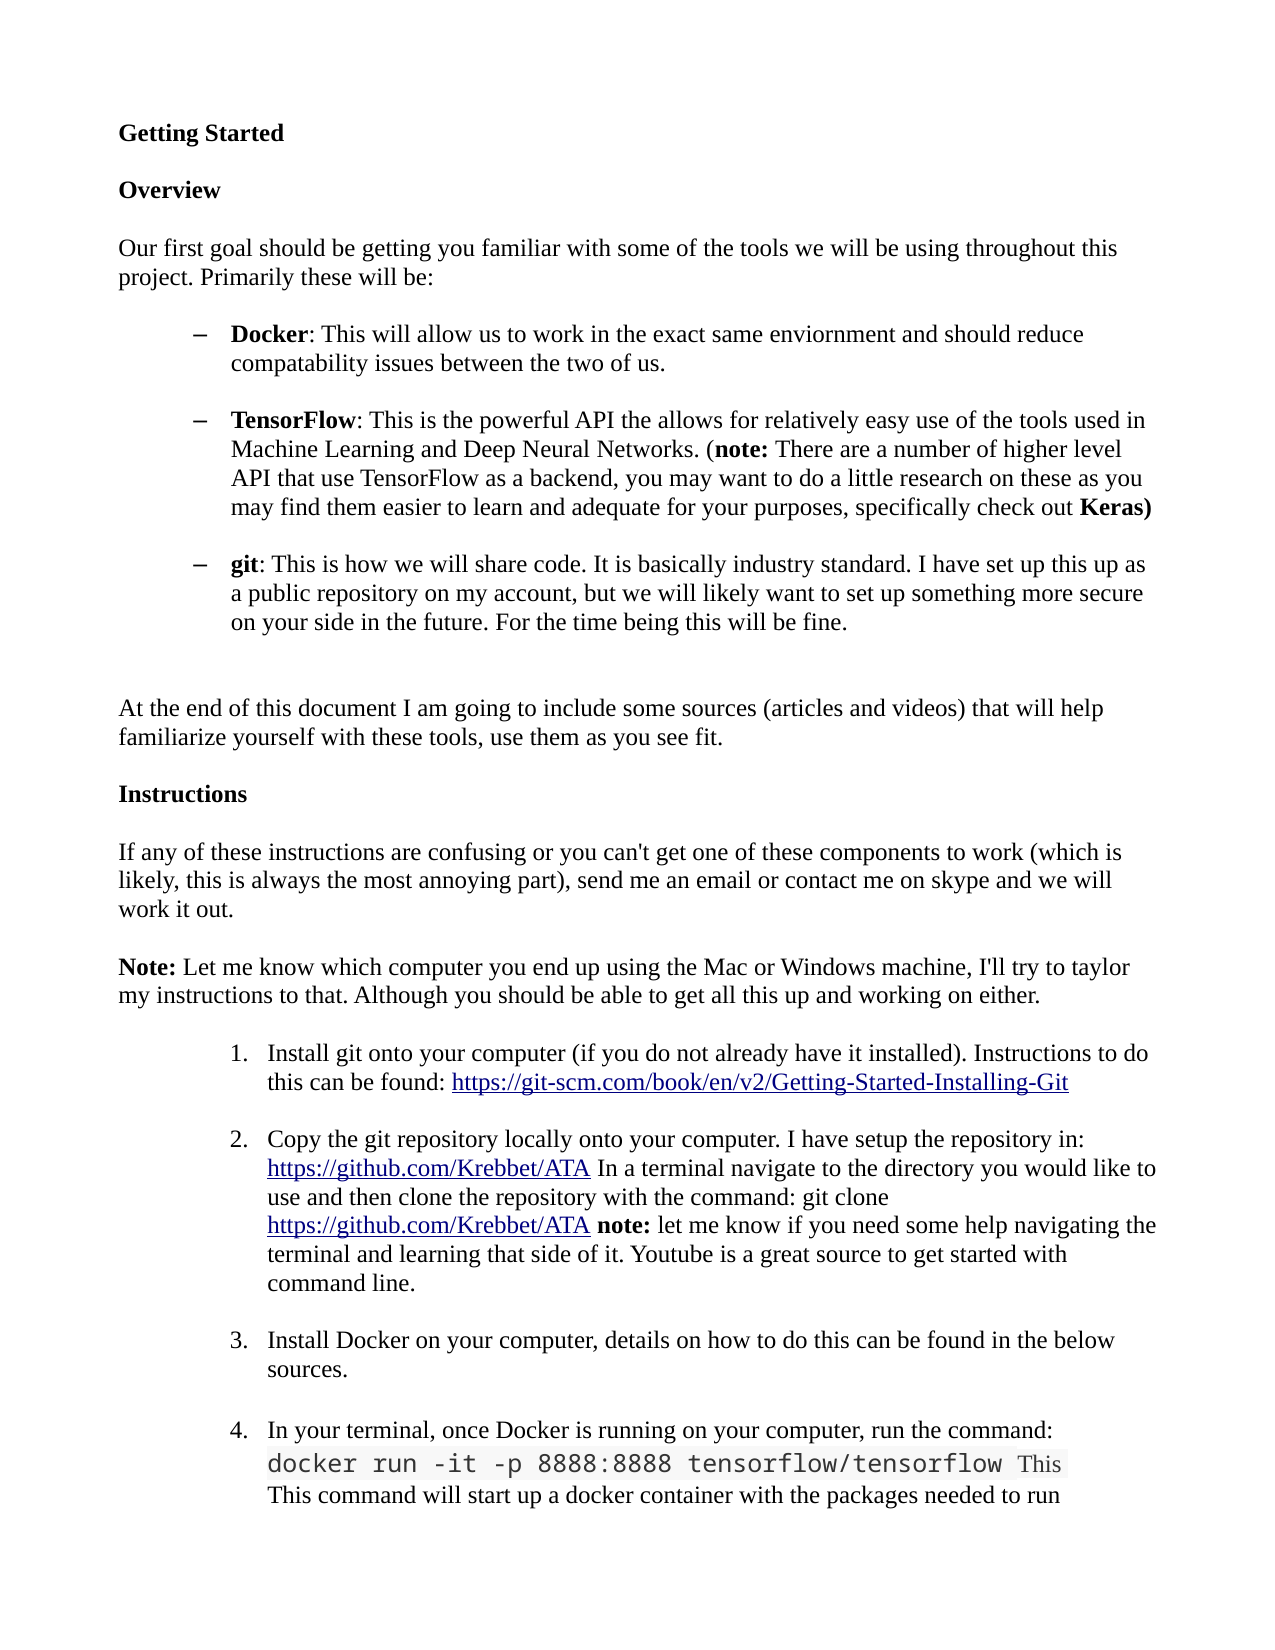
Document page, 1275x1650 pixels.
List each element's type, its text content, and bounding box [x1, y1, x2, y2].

text Getting Started [118, 118, 1157, 147]
list Install git onto your computer (if you do not already have it installed). Instructions to do this can be found: https://git-scm.com/book/en/v2/Getting-Started-Installing-Git [229, 1038, 1157, 1124]
list TensorFlow: This is the powerful API the allows for relatively easy use of the tools used in Machine Learning and Deep Neural Networks. (note: There are a number of higher level API that use TensorFlow as a backend, you may want to do a little research on these as you may find them easier to learn and adequate for your purposes, specifically check out Keras) [193, 406, 1157, 521]
text At the end of this document I am going to include some sources (articles and videos) that will help familiarize yourself with these tools, use them as you see fit. [118, 693, 1157, 751]
text Note: Let me know which computer you end up using the Mac or Windows machine, I'll try to taylor my instructions to that. Although you should be able to get all this up and working on either. [118, 952, 1157, 1009]
text If any of these instructions are confusing or you can't get one of these components to work (which is likely, this is always the most annoying part), send me an email or contact me on skype and we will work it out. [118, 837, 1157, 923]
text Instructions [118, 779, 1157, 808]
list This command will start up a docker container with the packages needed to run [229, 1480, 1157, 1509]
list git: This is how we will share code. It is basically industry standard. I have set up this up as a public repository on my account, but we will likely want to set up something more secure on your side in the future. For the time being this will be fine. [193, 549, 1157, 636]
list Docker: This will allow us to work in the exact same enviornment and should reduce compatability issues between the two of us. [193, 319, 1157, 377]
text Overview [118, 176, 1157, 204]
list Install Docker on your computer, details on how to do this can be found in the below sources. [229, 1326, 1157, 1383]
list Copy the git repository locally onto your computer. I have setup the repository in: https://github.com/Krebbet/ATA In a terminal navigate to the directory you would like to use and then clone the repository with the command: git clone https://github.com/Krebbet/ATA note: let me know if you need some help navigating the terminal and learning that side of it. Youtube is a great source to get started with command line. [229, 1124, 1157, 1297]
list In your terminal, once Docker is running on your computer, run the command: docker run -it -p 8888:8888 tensorflow/tensorflow This [229, 1412, 1157, 1480]
text Our first goal should be getting you familiar with some of the tools we will be using throughout this project. Primarily these will be: [118, 233, 1157, 291]
